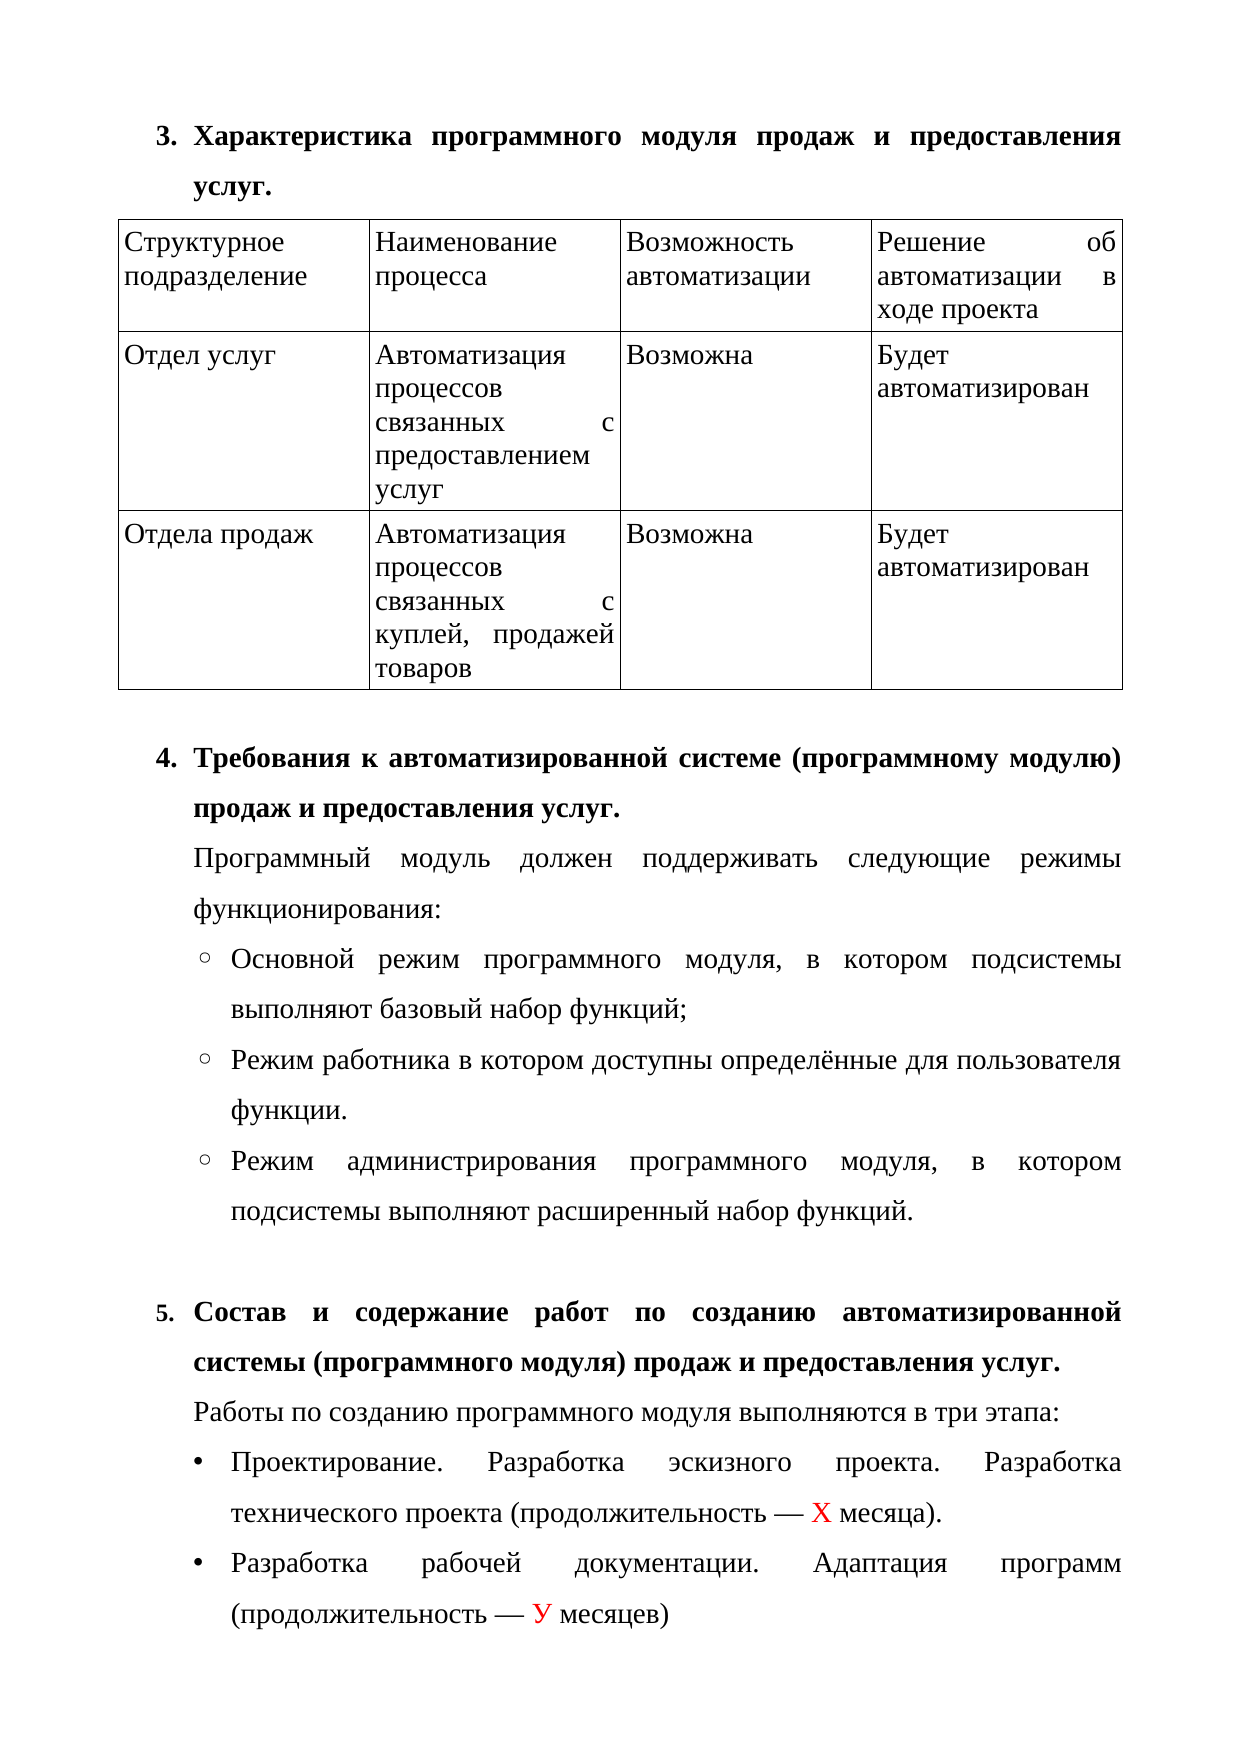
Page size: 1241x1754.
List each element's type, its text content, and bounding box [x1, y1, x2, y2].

table_header Решение об автоматизации в ходе проекта [872, 220, 1122, 331]
list Работы по созданию программного модуля выполняются в три этапа: [156, 1394, 1122, 1428]
table_cell Будет автоматизирован [872, 332, 1122, 510]
list Разработка рабочей документации. Адаптация программ (продолжительность — У месяцев) [193, 1545, 1122, 1629]
list Программный модуль должен поддерживать следующие режимы функционирования: [156, 841, 1122, 924]
table_cell Возможна [621, 332, 871, 510]
table_cell Отдела продаж [119, 511, 369, 689]
list Проектирование. Разработка эскизного проекта. Разработка технического проекта (продолжительность — Х месяца). [193, 1444, 1122, 1528]
table_header Наименование процесса [370, 220, 620, 331]
table_cell Автоматизация процессов связанных с куплей, продажей товаров [370, 511, 620, 689]
table_cell Отдел услуг [119, 332, 369, 510]
table_header Структурное подразделение [119, 220, 369, 331]
table_cell Будет автоматизирован [872, 511, 1122, 689]
table_cell Возможна [621, 511, 871, 689]
list Характеристика программного модуля продаж и предоставления услуг. [156, 118, 1122, 202]
list Состав и содержание работ по созданию автоматизированной системы (программного модуля) продаж и предоставления услуг. [156, 1294, 1122, 1377]
list Основной режим программного модуля, в котором подсистемы выполняют базовый набор функций; [193, 941, 1122, 1025]
list Режим администрирования программного модуля, в котором подсистемы выполняют расширенный набор функций. [193, 1143, 1122, 1227]
list Требования к автоматизированной системе (программному модулю) продаж и предоставления услуг. [156, 740, 1122, 824]
list Режим работника в котором доступны определённые для пользователя функции. [193, 1042, 1122, 1126]
table_cell Автоматизация процессов связанных с предоставлением услуг [370, 332, 620, 510]
table_header Возможность автоматизации [621, 220, 871, 331]
